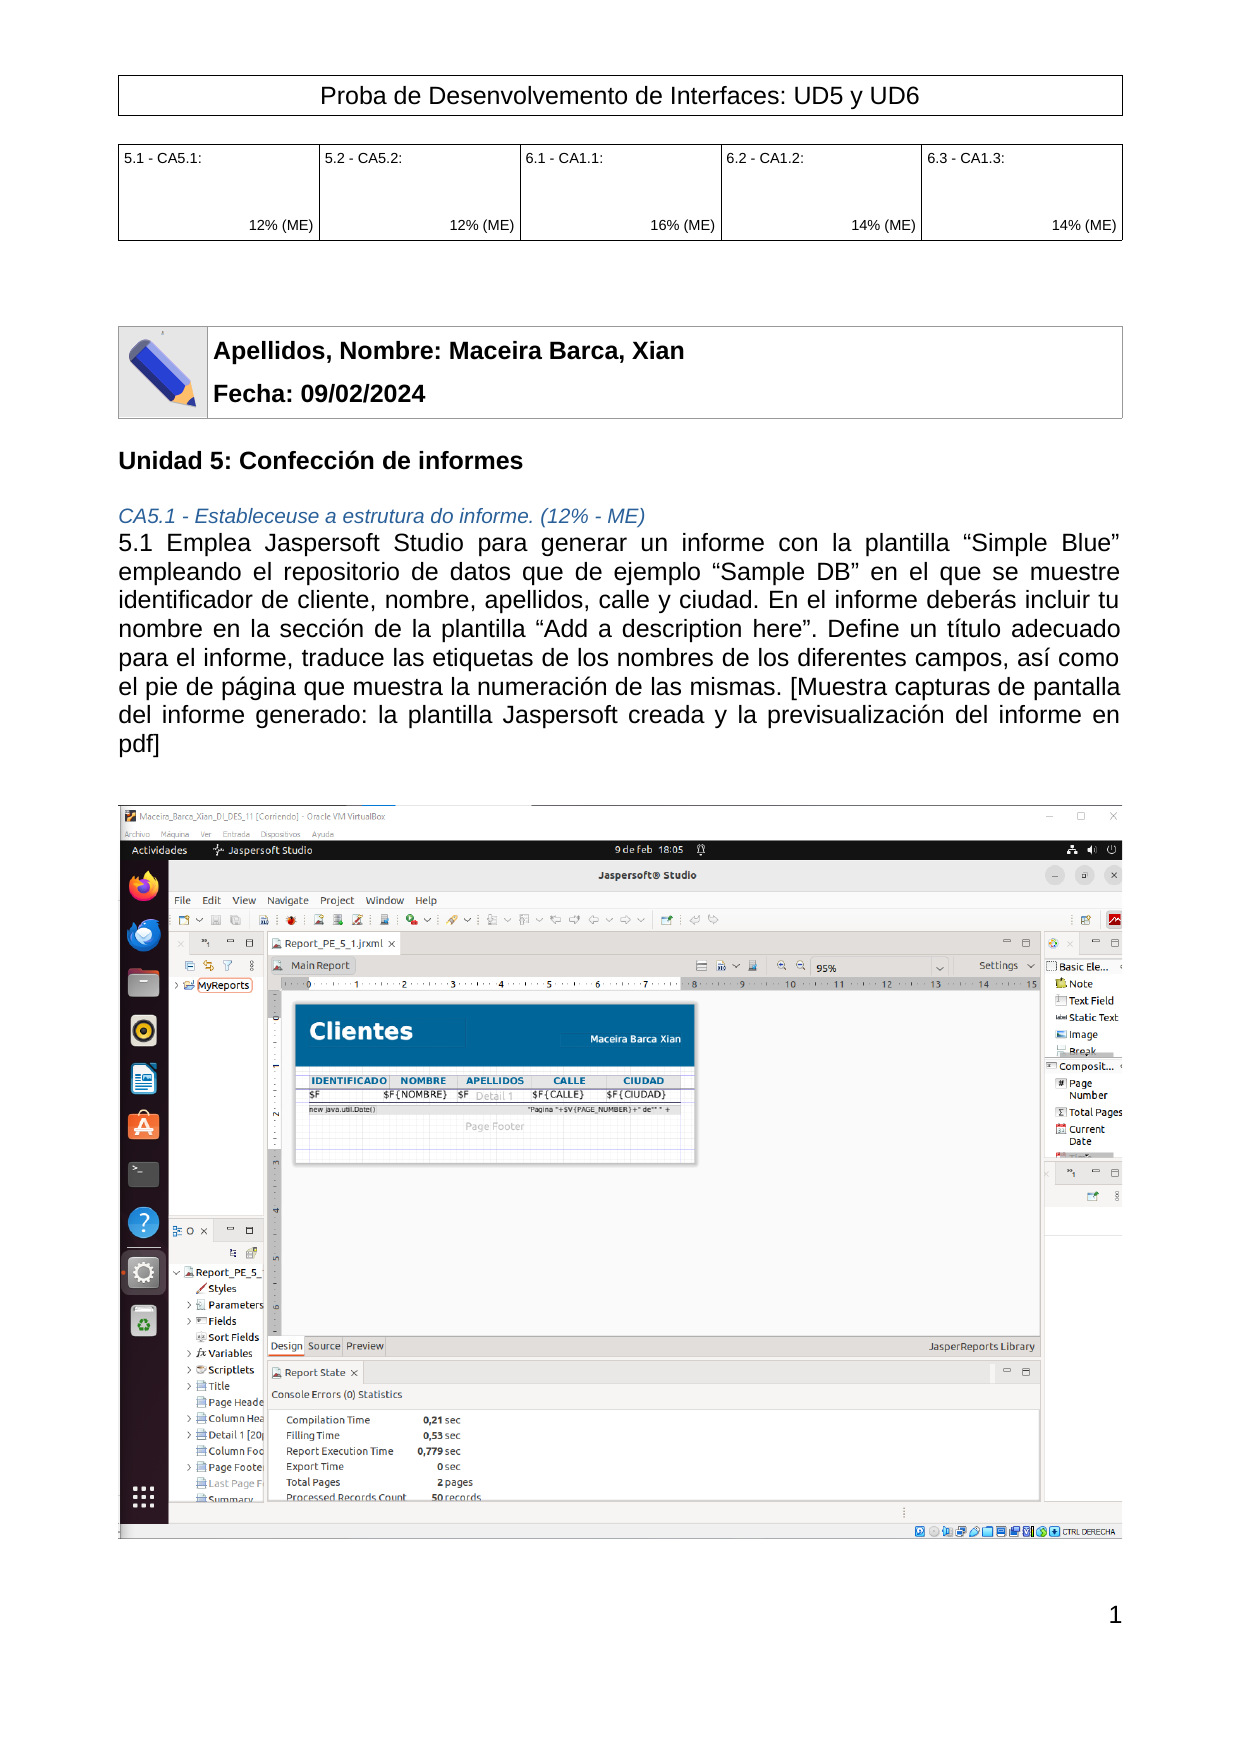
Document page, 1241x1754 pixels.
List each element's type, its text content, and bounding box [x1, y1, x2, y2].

text CA5.1 - Estableceuse a estrutura do informe. (12% - ME) [118, 504, 1122, 528]
table_header 6.3 - CA1.3: 14% (ME) [922, 145, 1122, 239]
table_header 5.1 - CA5.1: 12% (ME) [119, 145, 319, 239]
text Unidad 5: Confección de informes [118, 446, 1122, 475]
table_header 6.2 - CA1.2: 14% (ME) [722, 145, 921, 239]
text 5.1 Emplea Jaspersoft Studio para generar un informe con la plantilla “Simple Blue” empleando el repositorio de datos que de ejemplo “Sample DB” en el que se muestre identificador de cliente, nombre, apellidos, calle y ciudad. En el informe deberás incluir tu nombre en la sección de la plantilla “Add a description here”. Define un título adecuado para el informe, traduce las etiquetas de los nombres de los diferentes campos, así como el pie de página que muestra la numeración de las mismas. [Muestra capturas de pantalla del informe generado: la plantilla Jaspersoft creada y la previsualización del informe en pdf] [118, 528, 1122, 758]
table_header 6.1 - CA1.1: 16% (ME) [521, 145, 721, 239]
table_header [119, 327, 207, 417]
table_header 5.2 - CA5.2: 12% (ME) [320, 145, 520, 239]
table_header Apellidos, Nombre: Maceira Barca, Xian Fecha: 09/02/2024 [208, 327, 1122, 417]
picture [118, 805, 1123, 1539]
